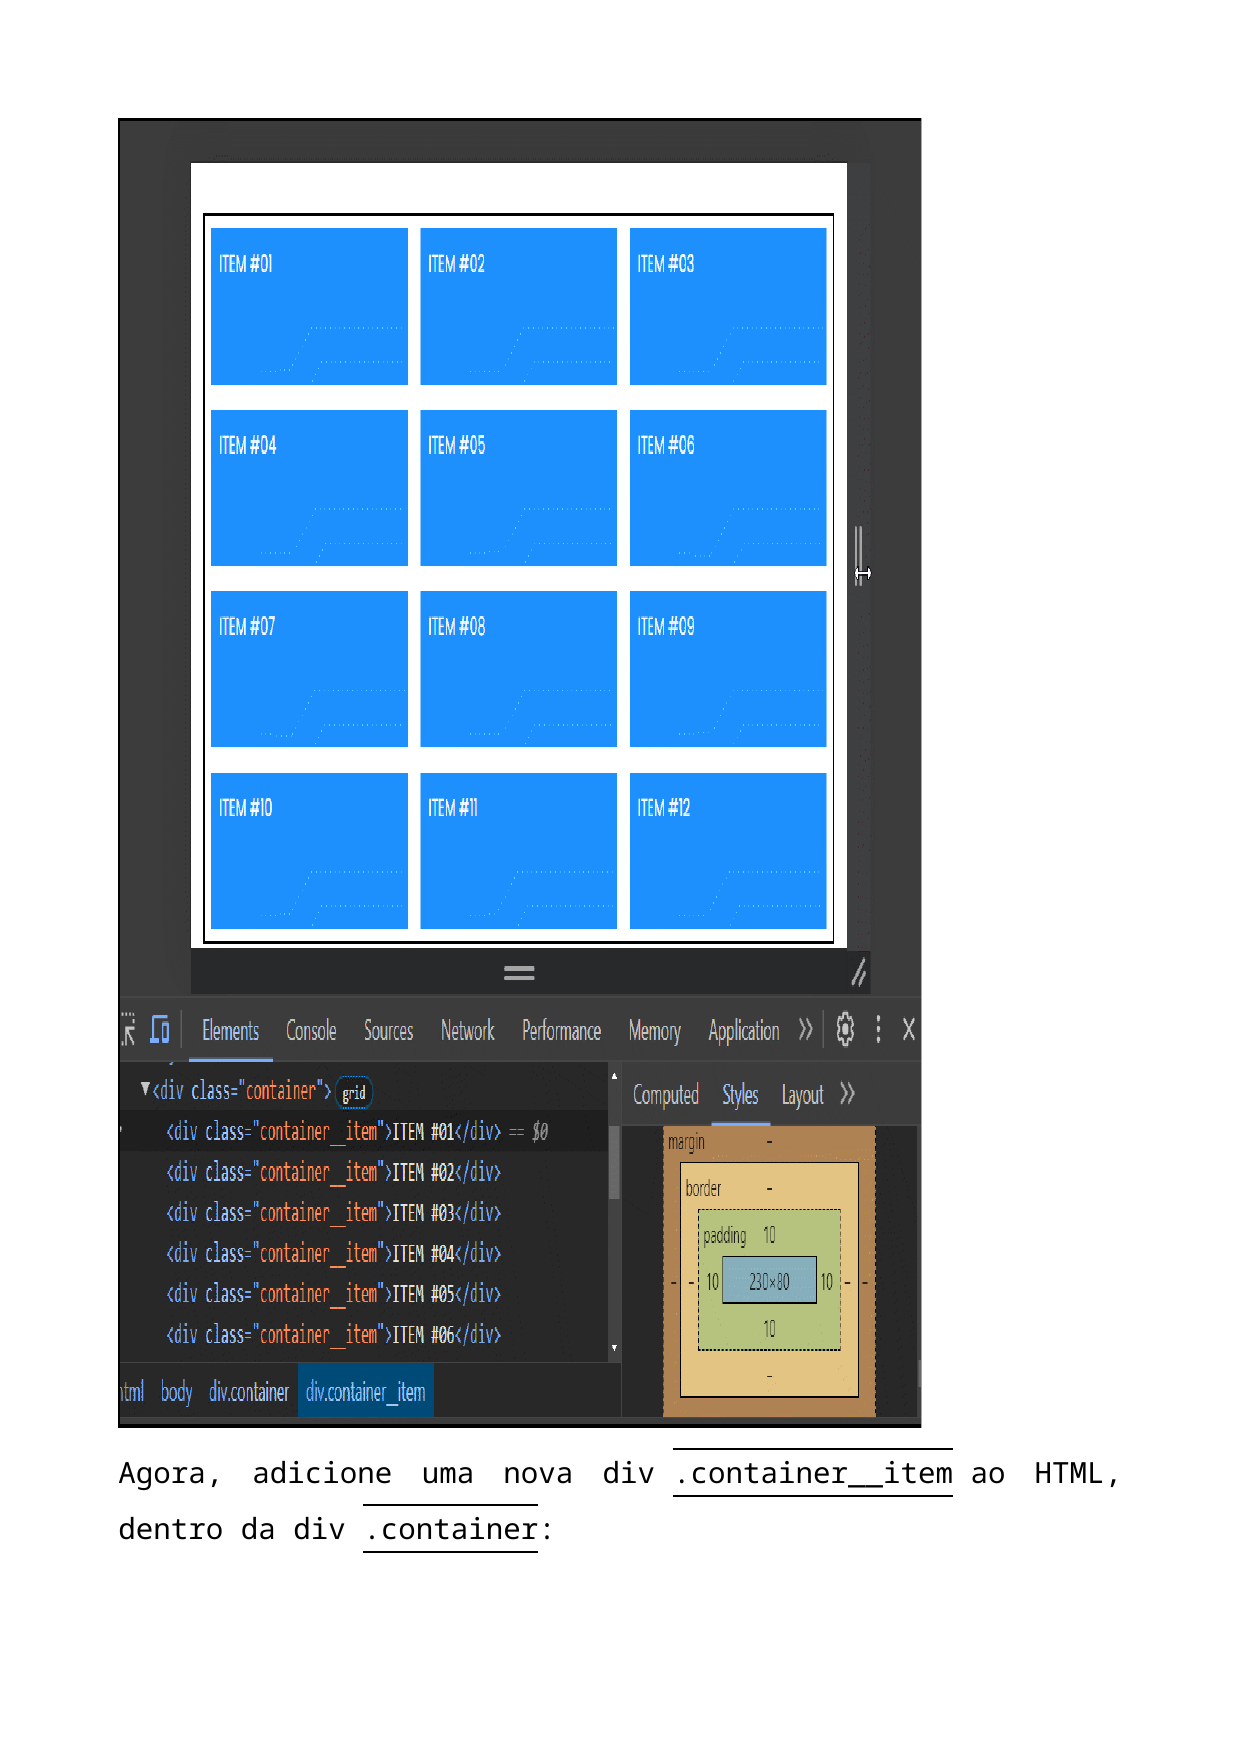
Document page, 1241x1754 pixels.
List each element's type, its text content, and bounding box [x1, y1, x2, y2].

text Agora, adicione uma nova div .container__item ao HTML, dentro da div .container: [118, 1448, 1122, 1553]
picture [118, 118, 922, 1428]
